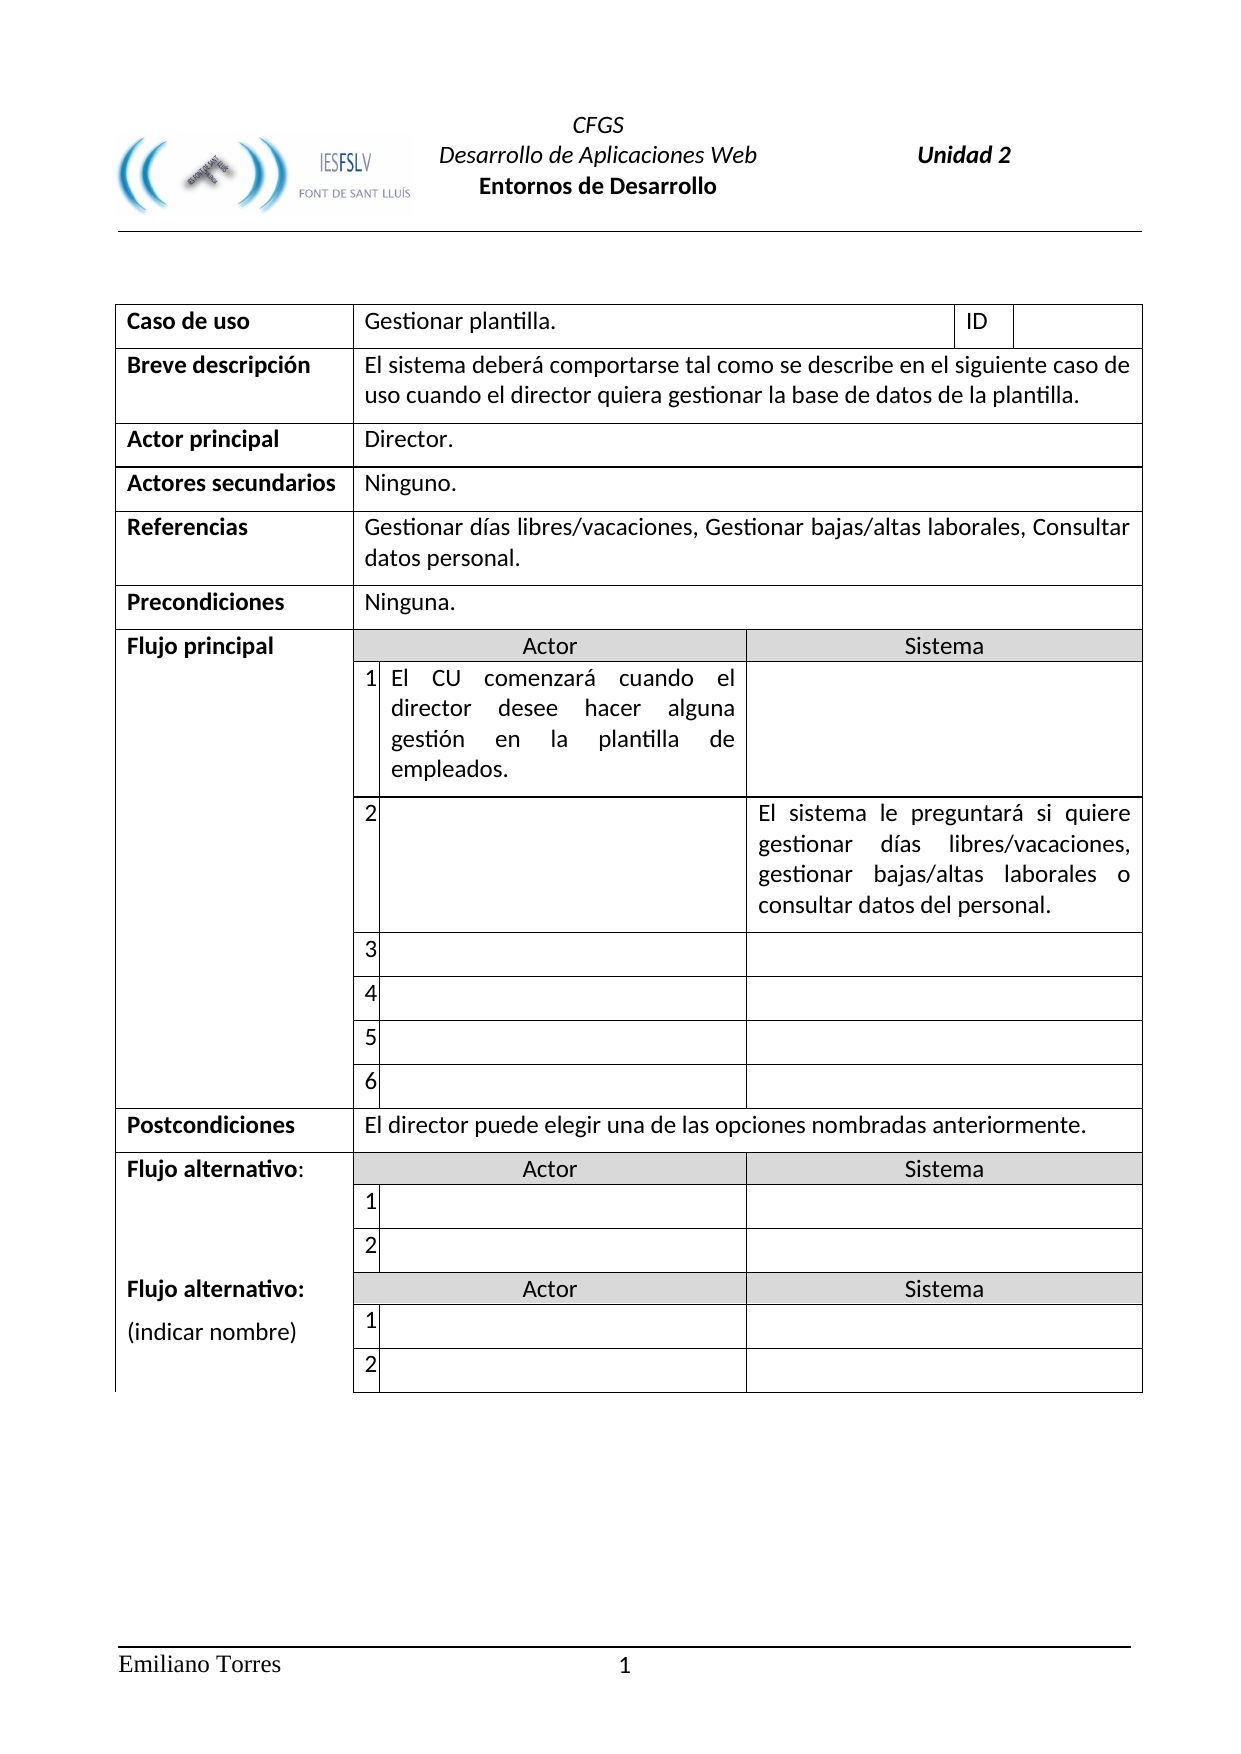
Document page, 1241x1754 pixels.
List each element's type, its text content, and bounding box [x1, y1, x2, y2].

table_cell Sistema [747, 630, 1142, 661]
table_cell [747, 662, 1142, 796]
table_cell [380, 1229, 746, 1272]
table_cell [380, 1185, 746, 1228]
table_cell El CU comenzará cuando el director desee hacer alguna gestión en la plantilla de empleados. [380, 662, 746, 796]
table_cell 2 [354, 1229, 379, 1272]
table_cell [747, 977, 1142, 1020]
table_cell Referencias [116, 512, 353, 585]
table_cell [747, 933, 1142, 976]
table_cell 3 [354, 933, 379, 976]
table_cell Actores secundarios [116, 468, 353, 511]
table_cell El sistema le preguntará si quiere gestionar días libres/vacaciones, gestionar bajas/altas laborales o consultar datos del personal. [747, 798, 1142, 932]
table_cell [747, 1021, 1142, 1064]
table_cell Ninguna. [354, 586, 1142, 629]
table_cell Gestionar días libres/vacaciones, Gestionar bajas/altas laborales, Consultar datos personal. [354, 512, 1142, 585]
table_cell [380, 977, 746, 1020]
table_cell Sistema [747, 1273, 1142, 1303]
table_cell Postcondiciones [116, 1109, 353, 1152]
table_cell [380, 1305, 746, 1348]
table_cell [747, 1349, 1142, 1392]
table_cell Breve descripción [116, 349, 353, 422]
table_cell [380, 798, 746, 932]
table_cell Flujo alternativo: [116, 1153, 353, 1272]
table_cell 4 [354, 977, 379, 1020]
table_cell Director. [354, 424, 1142, 466]
table_header ID [955, 305, 1013, 348]
table_cell Actor [354, 1273, 746, 1303]
table_cell 1 [354, 1305, 379, 1348]
table_cell [380, 1349, 746, 1392]
table_header Caso de uso [116, 305, 353, 348]
picture [114, 133, 414, 216]
table_cell 2 [354, 798, 379, 932]
table_cell [380, 1021, 746, 1064]
table_cell Precondiciones [116, 586, 353, 629]
table_cell 1 [354, 1185, 379, 1228]
table_cell 5 [354, 1021, 379, 1064]
table_header Gestionar plantilla. [354, 305, 954, 348]
table_cell [747, 1305, 1142, 1348]
table_cell Actor [354, 630, 746, 661]
table_cell 1 [354, 662, 379, 796]
table_cell El director puede elegir una de las opciones nombradas anteriormente. [354, 1109, 1142, 1152]
table_cell [380, 933, 746, 976]
table_cell Actor principal [116, 424, 353, 466]
table_cell [747, 1229, 1142, 1272]
table_cell Sistema [747, 1153, 1142, 1184]
table_cell [380, 1065, 746, 1108]
table_cell Actor [354, 1153, 746, 1184]
table_header [1014, 305, 1142, 348]
table_cell Flujo alternativo: (indicar nombre) [116, 1272, 353, 1392]
table_cell Ninguno. [354, 468, 1142, 511]
table_cell Flujo principal [116, 630, 353, 1108]
table_cell [747, 1065, 1142, 1108]
table_cell 2 [354, 1349, 379, 1392]
table_cell 6 [354, 1065, 379, 1108]
table_cell [747, 1185, 1142, 1228]
table_cell El sistema deberá comportarse tal como se describe en el siguiente caso de uso cuando el director quiera gestionar la base de datos de la plantilla. [354, 349, 1142, 422]
